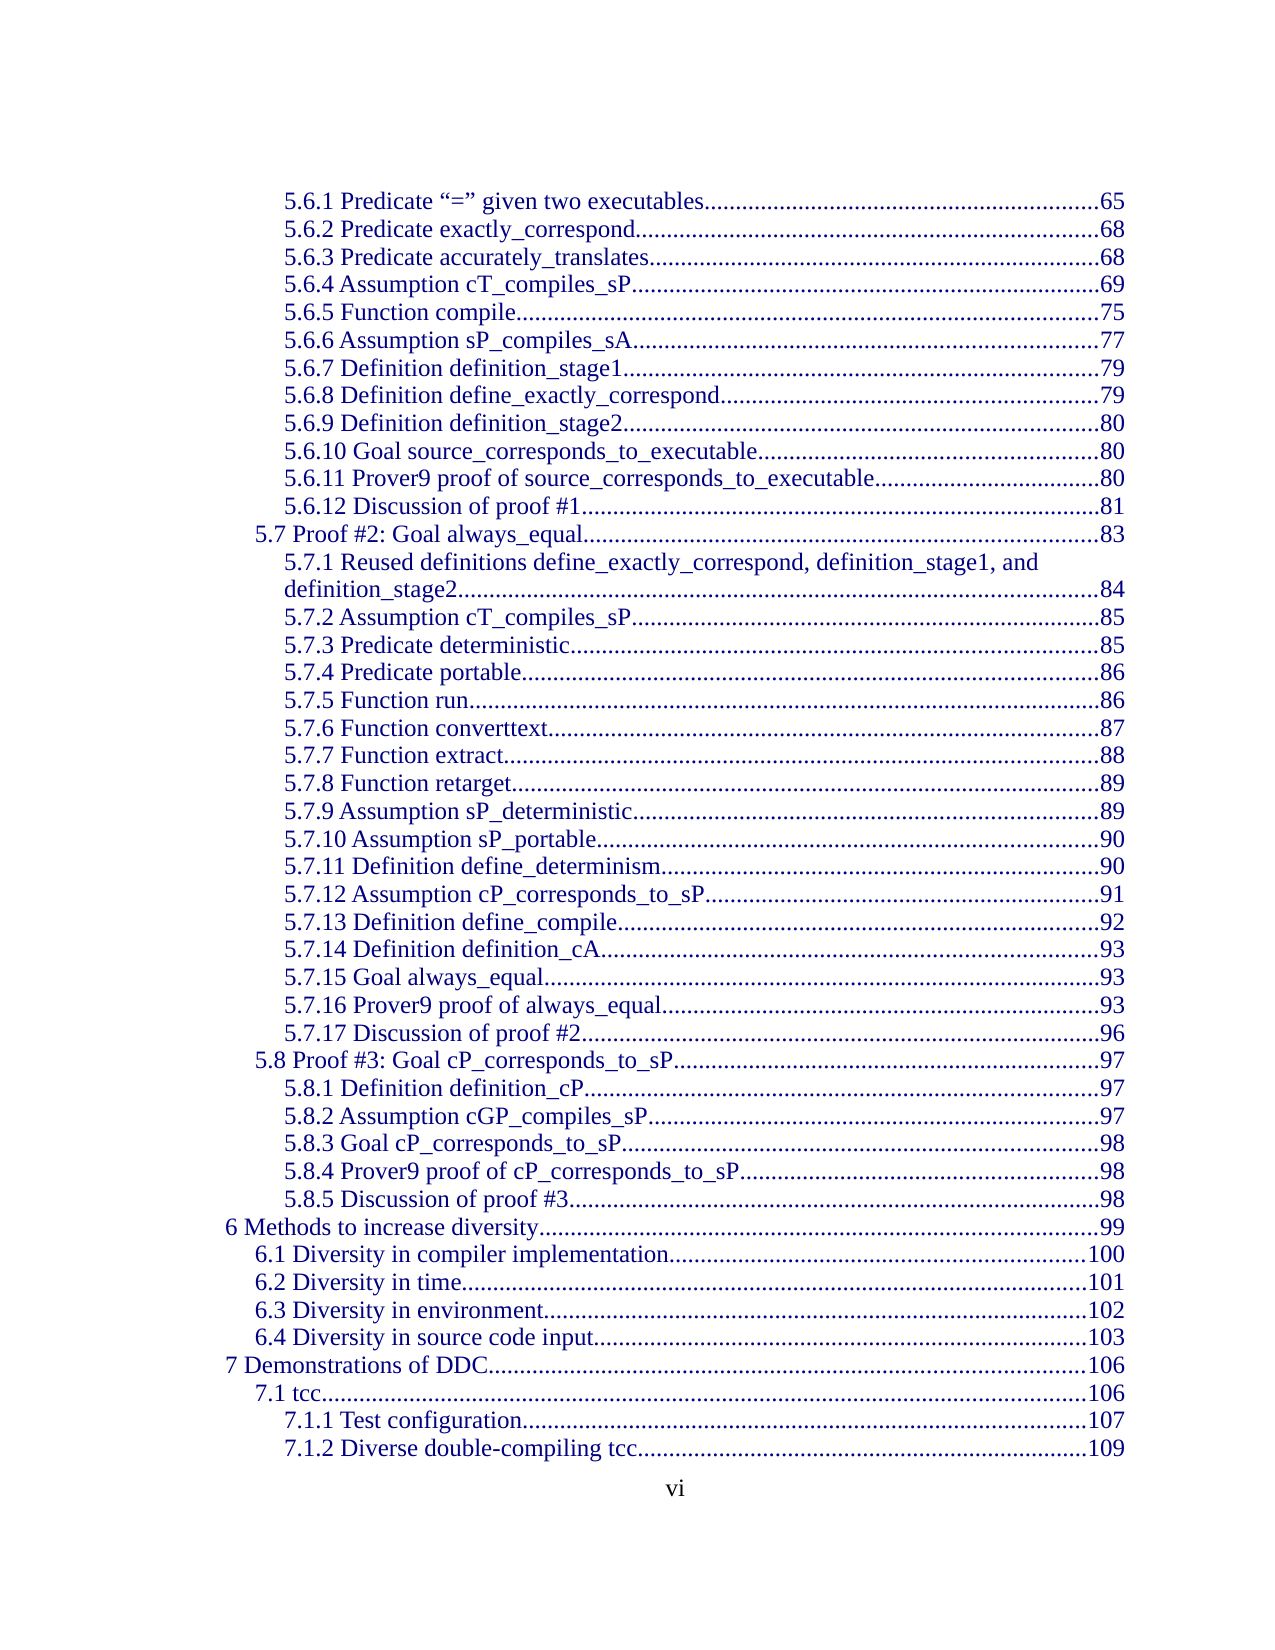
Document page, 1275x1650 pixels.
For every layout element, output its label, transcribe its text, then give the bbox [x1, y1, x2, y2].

text 5.8.5 Discussion of proof #3 98 [284, 1185, 1125, 1213]
text 5.6.5 Function compile 75 [284, 298, 1125, 326]
text 5.7.15 Goal always_equal 93 [284, 963, 1125, 991]
text 5.6.1 Predicate “=” given two executables 65 [284, 187, 1125, 215]
text 5.7.12 Assumption cP_corresponds_to_sP 91 [284, 880, 1125, 908]
text 5.6.8 Definition define_exactly_correspond 79 [284, 381, 1125, 409]
text 5.6.7 Definition definition_stage1 79 [284, 354, 1125, 381]
text 7.1.1 Test configuration 107 [284, 1407, 1125, 1434]
text 5.6.3 Predicate accurately_translates 68 [284, 243, 1125, 271]
text 7 Demonstrations of DDC 106 [225, 1351, 1125, 1379]
text 6.3 Diversity in environment 102 [254, 1296, 1125, 1323]
text 5.7.8 Function retarget 89 [284, 769, 1125, 797]
text 5.7.3 Predicate deterministic 85 [284, 631, 1125, 658]
text 5.6.4 Assumption cT_compiles_sP 69 [284, 271, 1125, 298]
text 5.7.1 Reused definitions define_exactly_correspond, definition_stage1, and definition_stage2 84 [284, 548, 1125, 603]
text 5.7.7 Function extract 88 [284, 742, 1125, 769]
text 5.7.11 Definition define_determinism 90 [284, 852, 1125, 880]
text 5.7.13 Definition define_compile 92 [284, 908, 1125, 936]
text 5.6.10 Goal source_corresponds_to_executable 80 [284, 437, 1125, 464]
text 5.7.2 Assumption cT_compiles_sP 85 [284, 603, 1125, 631]
text 5.7.14 Definition definition_cA 93 [284, 936, 1125, 963]
text 5.6.2 Predicate exactly_correspond 68 [284, 215, 1125, 243]
text 5.8 Proof #3: Goal cP_corresponds_to_sP 97 [254, 1046, 1125, 1074]
text 5.7.6 Function converttext 87 [284, 714, 1125, 742]
text 5.6.9 Definition definition_stage2 80 [284, 409, 1125, 437]
text 7.1 tcc 106 [254, 1379, 1125, 1407]
text 5.7.4 Predicate portable 86 [284, 658, 1125, 686]
text 5.7 Proof #2: Goal always_equal 83 [254, 520, 1125, 548]
text 5.8.4 Prover9 proof of cP_corresponds_to_sP 98 [284, 1157, 1125, 1185]
text 5.6.12 Discussion of proof #1 81 [284, 492, 1125, 520]
text 5.7.10 Assumption sP_portable 90 [284, 825, 1125, 852]
text 7.1.2 Diverse double-compiling tcc 109 [284, 1434, 1125, 1462]
text 5.6.6 Assumption sP_compiles_sA 77 [284, 326, 1125, 354]
text 5.7.16 Prover9 proof of always_equal 93 [284, 991, 1125, 1019]
text 5.8.3 Goal cP_corresponds_to_sP 98 [284, 1129, 1125, 1157]
text 6 Methods to increase diversity 99 [225, 1213, 1125, 1240]
text 5.7.17 Discussion of proof #2 96 [284, 1019, 1125, 1046]
text 5.7.5 Function run 86 [284, 686, 1125, 714]
text 5.6.11 Prover9 proof of source_corresponds_to_executable 80 [284, 464, 1125, 492]
text 5.7.9 Assumption sP_deterministic 89 [284, 797, 1125, 825]
text 5.8.1 Definition definition_cP 97 [284, 1074, 1125, 1102]
text 6.4 Diversity in source code input 103 [254, 1323, 1125, 1351]
text 5.8.2 Assumption cGP_compiles_sP 97 [284, 1102, 1125, 1129]
text 6.2 Diversity in time 101 [254, 1268, 1125, 1296]
text 6.1 Diversity in compiler implementation 100 [254, 1240, 1125, 1268]
